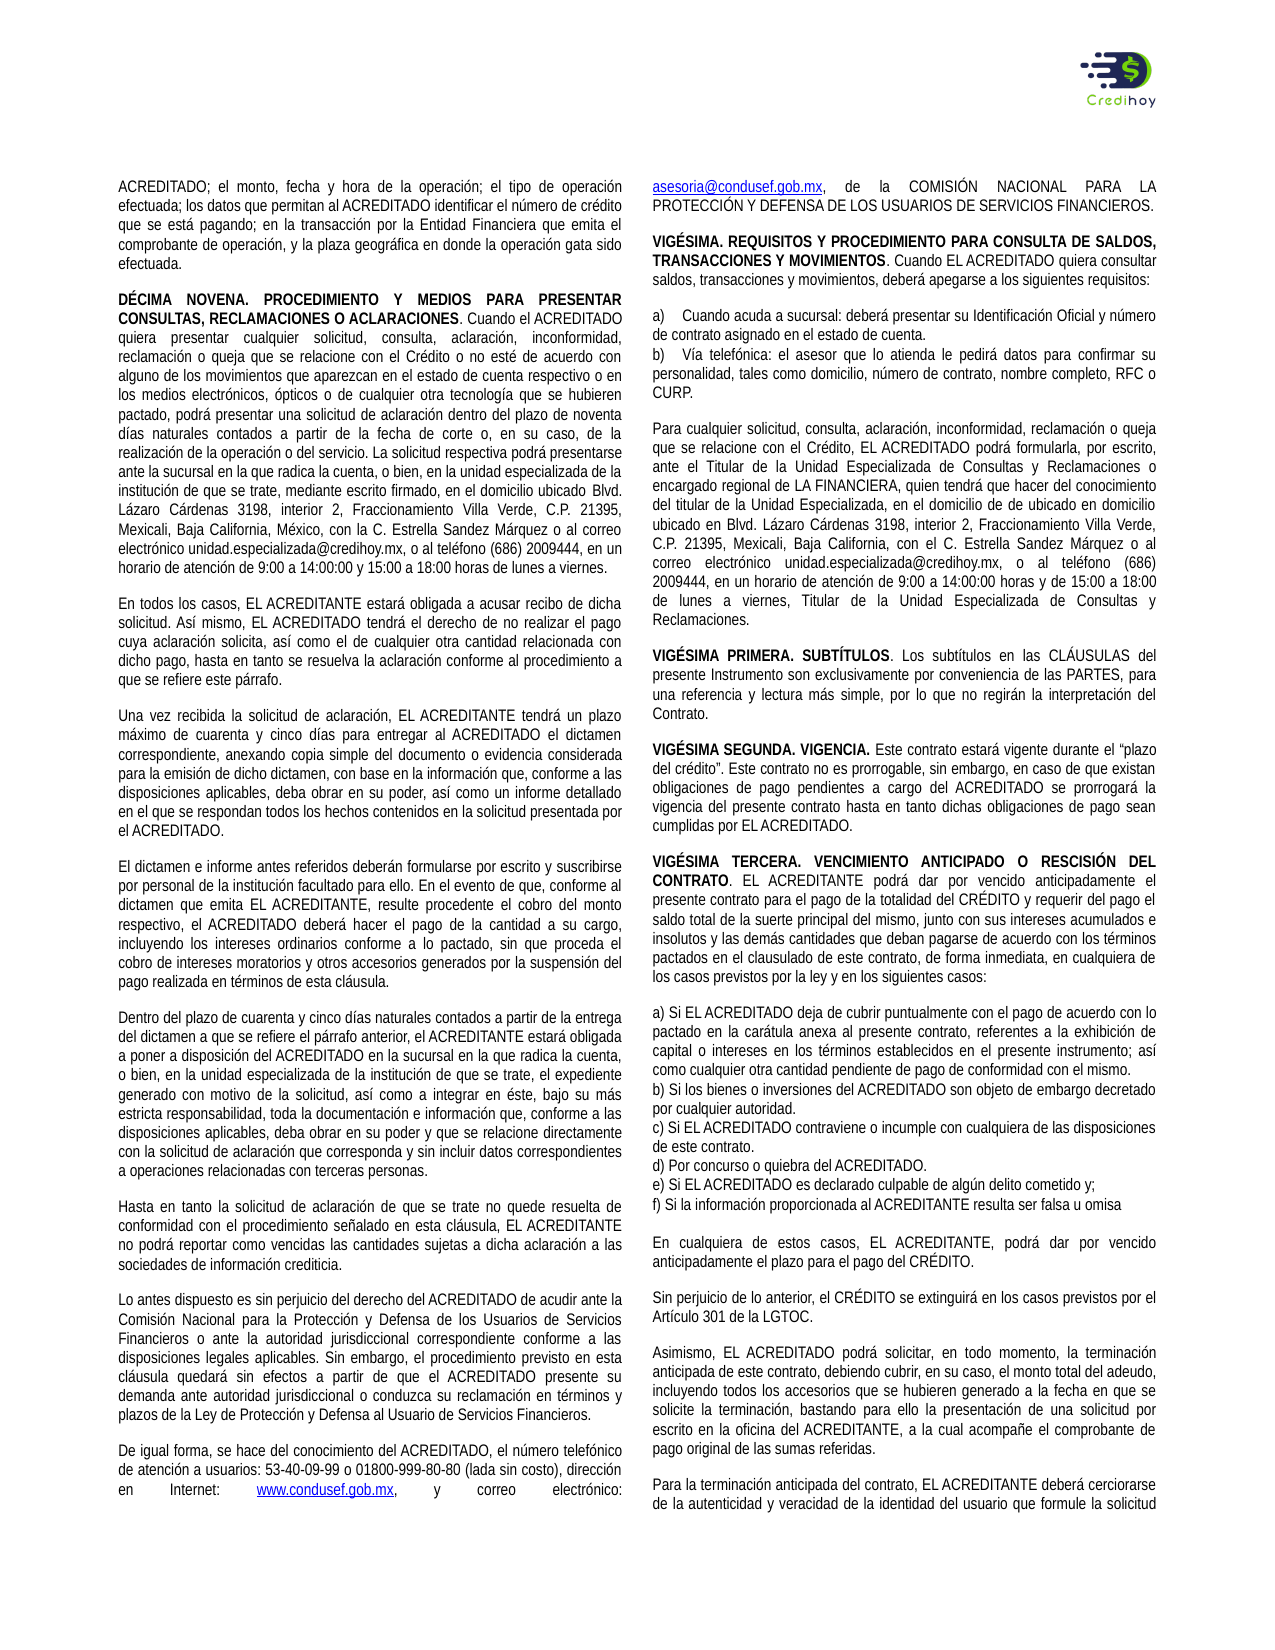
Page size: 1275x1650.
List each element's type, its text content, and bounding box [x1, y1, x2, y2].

text asesoria@condusef.gob.mx, de la COMISIÓN NACIONAL PARA LA PROTECCIÓN Y DEFENSA DE LOS USUARIOS DE SERVICIOS FINANCIEROS. [652, 177, 1157, 215]
text Una vez recibida la solicitud de aclaración, EL ACREDITANTE tendrá un plazo máximo de cuarenta y cinco días para entregar al ACREDITADO el dictamen correspondiente, anexando copia simple del documento o evidencia considerada para la emisión de dicho dictamen, con base en la información que, conforme a las disposiciones aplicables, deba obrar en su poder, así como un informe detallado en el que se respondan todos los hechos contenidos en la solicitud presentada por el ACREDITADO. [118, 706, 622, 840]
text Dentro del plazo de cuarenta y cinco días naturales contados a partir de la entrega del dictamen a que se refiere el párrafo anterior, el ACREDITANTE estará obligada a poner a disposición del ACREDITADO en la sucursal en la que radica la cuenta, o bien, en la unidad especializada de la institución de que se trate, el expediente generado con motivo de la solicitud, así como a integrar en éste, bajo su más estricta responsabilidad, toda la documentación e información que, conforme a las disposiciones aplicables, deba obrar en su poder y que se relacione directamente con la solicitud de aclaración que corresponda y sin incluir datos correspondientes a operaciones relacionadas con terceras personas. [118, 1008, 622, 1180]
text ACREDITADO; el monto, fecha y hora de la operación; el tipo de operación efectuada; los datos que permitan al ACREDITADO identificar el número de crédito que se está pagando; en la transacción por la Entidad Financiera que emita el comprobante de operación, y la plaza geográfica en donde la operación gata sido efectuada. [118, 177, 622, 273]
text DÉCIMA NOVENA. PROCEDIMIENTO Y MEDIOS PARA PRESENTAR CONSULTAS, RECLAMACIONES O ACLARACIONES. Cuando el ACREDITADO quiera presentar cualquier solicitud, consulta, aclaración, inconformidad, reclamación o queja que se relacione con el Crédito o no esté de acuerdo con alguno de los movimientos que aparezcan en el estado de cuenta respectivo o en los medios electrónicos, ópticos o de cualquier otra tecnología que se hubieren pactado, podrá presentar una solicitud de aclaración dentro del plazo de noventa días naturales contados a partir de la fecha de corte o, en su caso, de la realización de la operación o del servicio. La solicitud respectiva podrá presentarse ante la sucursal en la que radica la cuenta, o bien, en la unidad especializada de la institución de que se trate, mediante escrito firmado, en el domicilio ubicado Blvd. Lázaro Cárdenas 3198, interior 2, Fraccionamiento Villa Verde, C.P. 21395, Mexicali, Baja California, México, con la C. Estrella Sandez Márquez o al correo electrónico unidad.especializada@credihoy.mx, o al teléfono (686) 2009444, en un horario de atención de 9:00 a 14:00:00 y 15:00 a 18:00 horas de lunes a viernes. [118, 289, 622, 577]
picture [1080, 52, 1156, 108]
text Asimismo, EL ACREDITADO podrá solicitar, en todo momento, la terminación anticipada de este contrato, debiendo cubrir, en su caso, el monto total del adeudo, incluyendo todos los accesorios que se hubieren generado a la fecha en que se solicite la terminación, bastando para ello la presentación de una solicitud por escrito en la oficina del ACREDITANTE, a la cual acompañe el comprobante de pago original de las sumas referidas. [652, 1343, 1157, 1458]
text f) Si la información proporcionada al ACREDITANTE resulta ser falsa u omisa [652, 1194, 1157, 1213]
text e) Si EL ACREDITADO es declarado culpable de algún delito cometido y; [652, 1175, 1157, 1194]
text VIGÉSIMA TERCERA. VENCIMIENTO ANTICIPADO O RESCISIÓN DEL CONTRATO. EL ACREDITANTE podrá dar por vencido anticipadamente el presente contrato para el pago de la totalidad del CRÉDITO y requerir del pago el saldo total de la suerte principal del mismo, junto con sus intereses acumulados e insolutos y las demás cantidades que deban pagarse de acuerdo con los términos pactados en el clausulado de este contrato, de forma inmediata, en cualquiera de los casos previstos por la ley y en los siguientes casos: [652, 852, 1157, 986]
text VIGÉSIMA. REQUISITOS Y PROCEDIMIENTO PARA CONSULTA DE SALDOS, TRANSACCIONES Y MOVIMIENTOS. Cuando EL ACREDITADO quiera consultar saldos, transacciones y movimientos, deberá apegarse a los siguientes requisitos: [652, 232, 1157, 289]
text a) Si EL ACREDITADO deja de cubrir puntualmente con el pago de acuerdo con lo pactado en la carátula anexa al presente contrato, referentes a la exhibición de capital o intereses en los términos establecidos en el presente instrumento; así como cualquier otra cantidad pendiente de pago de conformidad con el mismo. [652, 1003, 1157, 1079]
text El dictamen e informe antes referidos deberán formularse por escrito y suscribirse por personal de la institución facultado para ello. En el evento de que, conforme al dictamen que emita EL ACREDITANTE, resulte procedente el cobro del monto respectivo, el ACREDITADO deberá hacer el pago de la cantidad a su cargo, incluyendo los intereses ordinarios conforme a lo pactado, sin que proceda el cobro de intereses moratorios y otros accesorios generados por la suspensión del pago realizada en términos de esta cláusula. [118, 857, 622, 991]
text c) Si EL ACREDITADO contraviene o incumple con cualquiera de las disposiciones de este contrato. [652, 1118, 1157, 1156]
text VIGÉSIMA SEGUNDA. VIGENCIA. Este contrato estará vigente durante el “plazo del crédito”. Este contrato no es prorrogable, sin embargo, en caso de que existan obligaciones de pago pendientes a cargo del ACREDITADO se prorrogará la vigencia del presente contrato hasta en tanto dichas obligaciones de pago sean cumplidas por EL ACREDITADO. [652, 739, 1157, 835]
list Cuando acuda a sucursal: deberá presentar su Identificación Oficial y número de contrato asignado en el estado de cuenta. [652, 306, 1157, 344]
text De igual forma, se hace del conocimiento del ACREDITADO, el número telefónico de atención a usuarios: 53-40-09-99 o 01800-999-80-80 (lada sin costo), dirección en Internet: www.condusef.gob.mx, y correo electrónico: [118, 1441, 622, 1498]
text Sin perjuicio de lo anterior, el CRÉDITO se extinguirá en los casos previstos por el Artículo 301 de la LGTOC. [652, 1288, 1157, 1326]
text Para cualquier solicitud, consulta, aclaración, inconformidad, reclamación o queja que se relacione con el Crédito, EL ACREDITADO podrá formularla, por escrito, ante el Titular de la Unidad Especializada de Consultas y Reclamaciones o encargado regional de LA FINANCIERA, quien tendrá que hacer del conocimiento del titular de la Unidad Especializada, en el domicilio de de ubicado en domicilio ubicado en Blvd. Lázaro Cárdenas 3198, interior 2, Fraccionamiento Villa Verde, C.P. 21395, Mexicali, Baja California, con el C. Estrella Sandez Márquez o al correo electrónico unidad.especializada@credihoy.mx, o al teléfono (686) 2009444, en un horario de atención de 9:00 a 14:00:00 horas y de 15:00 a 18:00 de lunes a viernes, Titular de la Unidad Especializada de Consultas y Reclamaciones. [652, 418, 1157, 629]
text b) Si los bienes o inversiones del ACREDITADO son objeto de embargo decretado por cualquier autoridad. [652, 1079, 1157, 1118]
text Lo antes dispuesto es sin perjuicio del derecho del ACREDITADO de acudir ante la Comisión Nacional para la Protección y Defensa de los Usuarios de Servicios Financieros o ante la autoridad jurisdiccional correspondiente conforme a las disposiciones legales aplicables. Sin embargo, el procedimiento previsto en esta cláusula quedará sin efectos a partir de que el ACREDITADO presente su demanda ante autoridad jurisdiccional o conduzca su reclamación en términos y plazos de la Ley de Protección y Defensa al Usuario de Servicios Financieros. [118, 1290, 622, 1424]
text VIGÉSIMA PRIMERA. SUBTÍTULOS. Los subtítulos en las CLÁUSULAS del presente Instrumento son exclusivamente por conveniencia de las PARTES, para una referencia y lectura más simple, por lo que no regirán la interpretación del Contrato. [652, 646, 1157, 723]
text Hasta en tanto la solicitud de aclaración de que se trate no quede resuelta de conformidad con el procedimiento señalado en esta cláusula, EL ACREDITANTE no podrá reportar como vencidas las cantidades sujetas a dicha aclaración a las sociedades de información crediticia. [118, 1197, 622, 1273]
text En todos los casos, EL ACREDITANTE estará obligada a acusar recibo de dicha solicitud. Así mismo, EL ACREDITADO tendrá el derecho de no realizar el pago cuya aclaración solicita, así como el de cualquier otra cantidad relacionada con dicho pago, hasta en tanto se resuelva la aclaración conforme al procedimiento a que se refiere este párrafo. [118, 593, 622, 689]
text Para la terminación anticipada del contrato, EL ACREDITANTE deberá cerciorarse de la autenticidad y veracidad de la identidad del usuario que formule la solicitud [652, 1474, 1157, 1513]
text d) Por concurso o quiebra del ACREDITADO. [652, 1156, 1157, 1175]
text En cualquiera de estos casos, EL ACREDITANTE, podrá dar por vencido anticipadamente el plazo para el pago del CRÉDITO. [652, 1233, 1157, 1271]
list Vía telefónica: el asesor que lo atienda le pedirá datos para confirmar su personalidad, tales como domicilio, número de contrato, nombre completo, RFC o CURP. [652, 344, 1157, 402]
